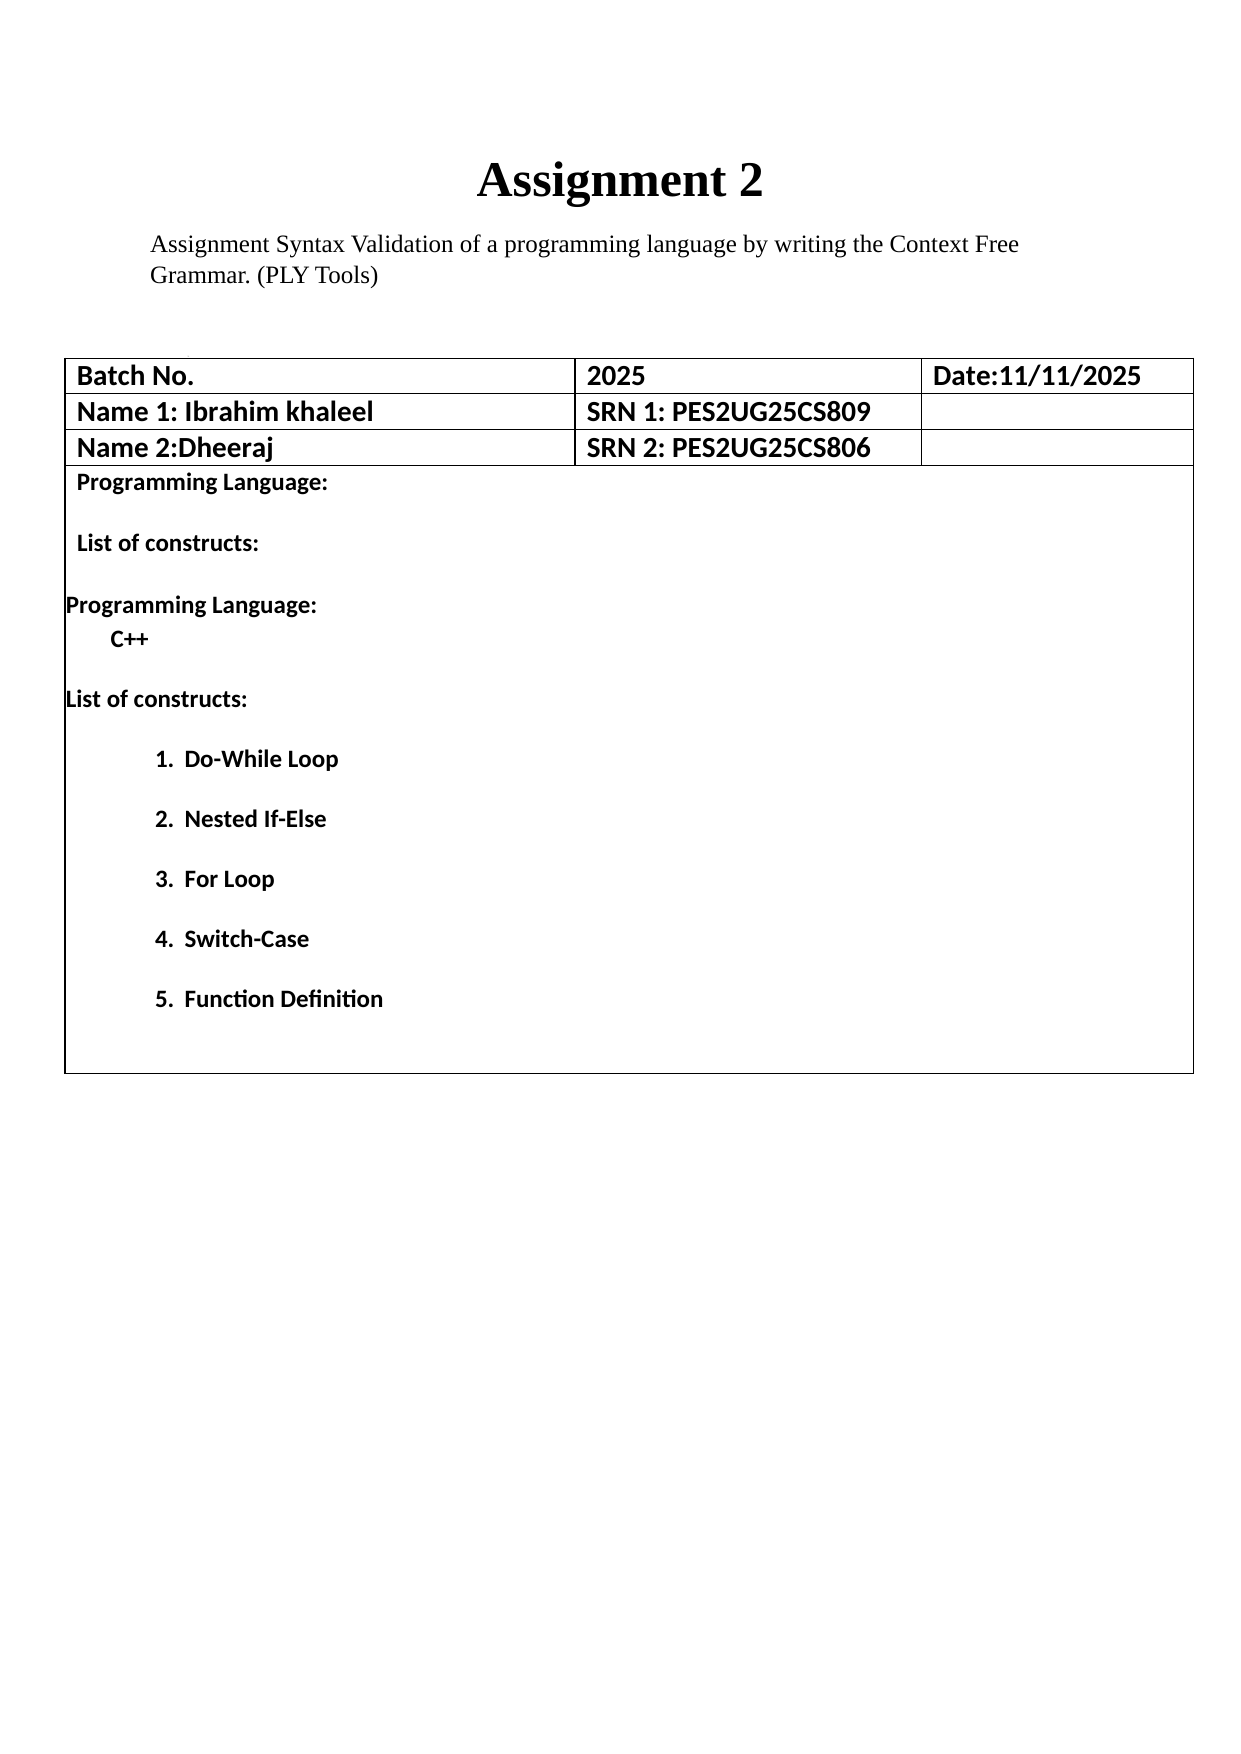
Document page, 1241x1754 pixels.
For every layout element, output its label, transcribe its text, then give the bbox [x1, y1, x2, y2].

table_cell SRN 1: PES2UG25CS809 [576, 394, 921, 429]
table_header Batch No. [66, 359, 574, 393]
table_header Date:11/11/2025 [922, 359, 1193, 393]
table_cell Programming Language: List of constructs: Programming Language: C++ List of constructs: Do-While Loop Nested If-Else For Loop Switch-Case Function Definition [66, 466, 1193, 1073]
table_cell SRN 2: PES2UG25CS806 [576, 430, 921, 465]
table_cell [922, 394, 1193, 429]
table_cell Name 1: Ibrahim khaleel [66, 394, 574, 429]
text Assignment Syntax Validation of a programming language by writing the Context Free Grammar. (PLY Tools) [150, 229, 1090, 288]
table_header 2025 [576, 359, 921, 393]
table_cell [922, 430, 1193, 465]
text Assignment 2 [150, 150, 1090, 207]
table_cell Name 2:Dheeraj [66, 430, 574, 465]
